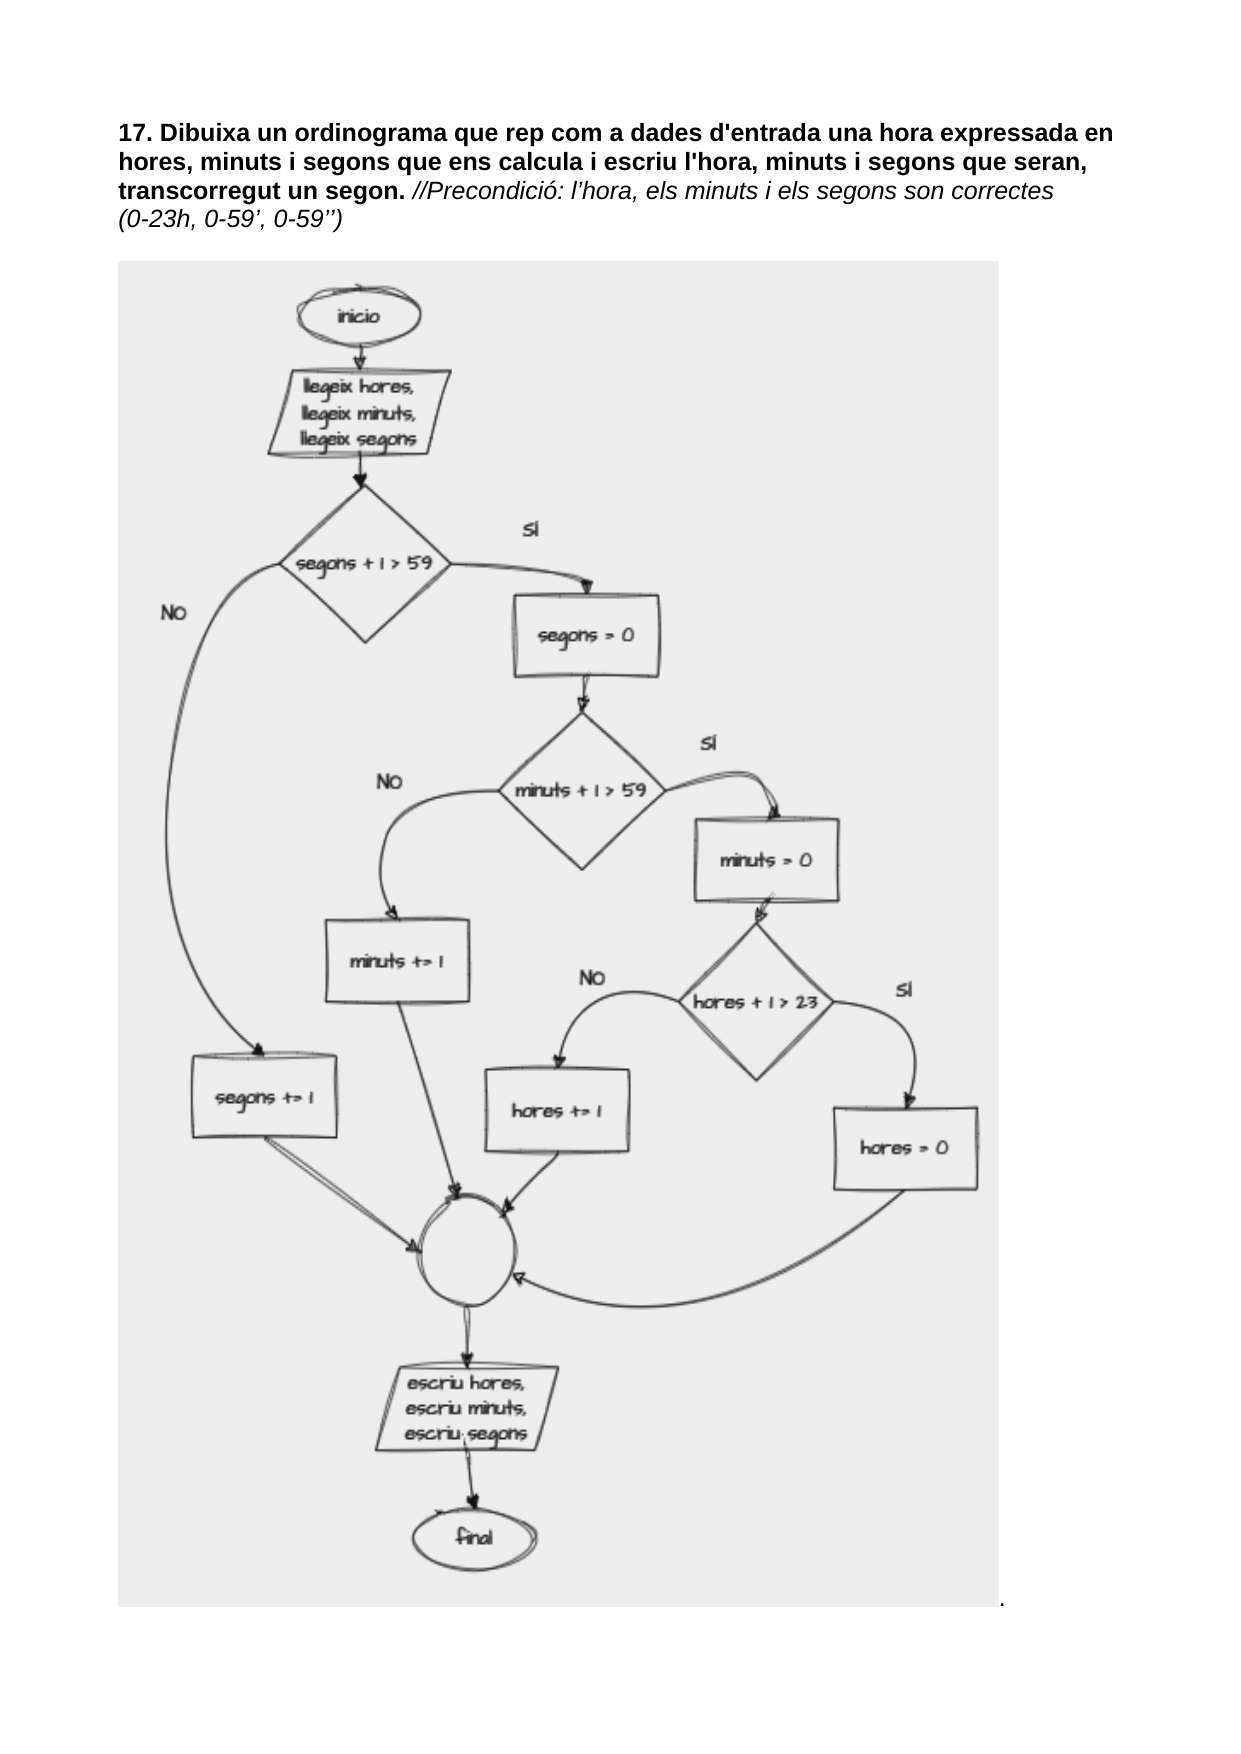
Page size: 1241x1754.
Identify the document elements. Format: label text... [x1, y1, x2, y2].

text . [118, 262, 1122, 1612]
picture [118, 261, 999, 1607]
text (0-23h, 0-59’, 0-59’’) [118, 204, 1122, 233]
text 17. Dibuixa un ordinograma que rep com a dades d'entrada una hora expressada en hores, minuts i segons que ens calcula i escriu l'hora, minuts i segons que seran, transcorregut un segon. //Precondició: l’hora, els minuts i els segons son correctes [118, 118, 1122, 204]
